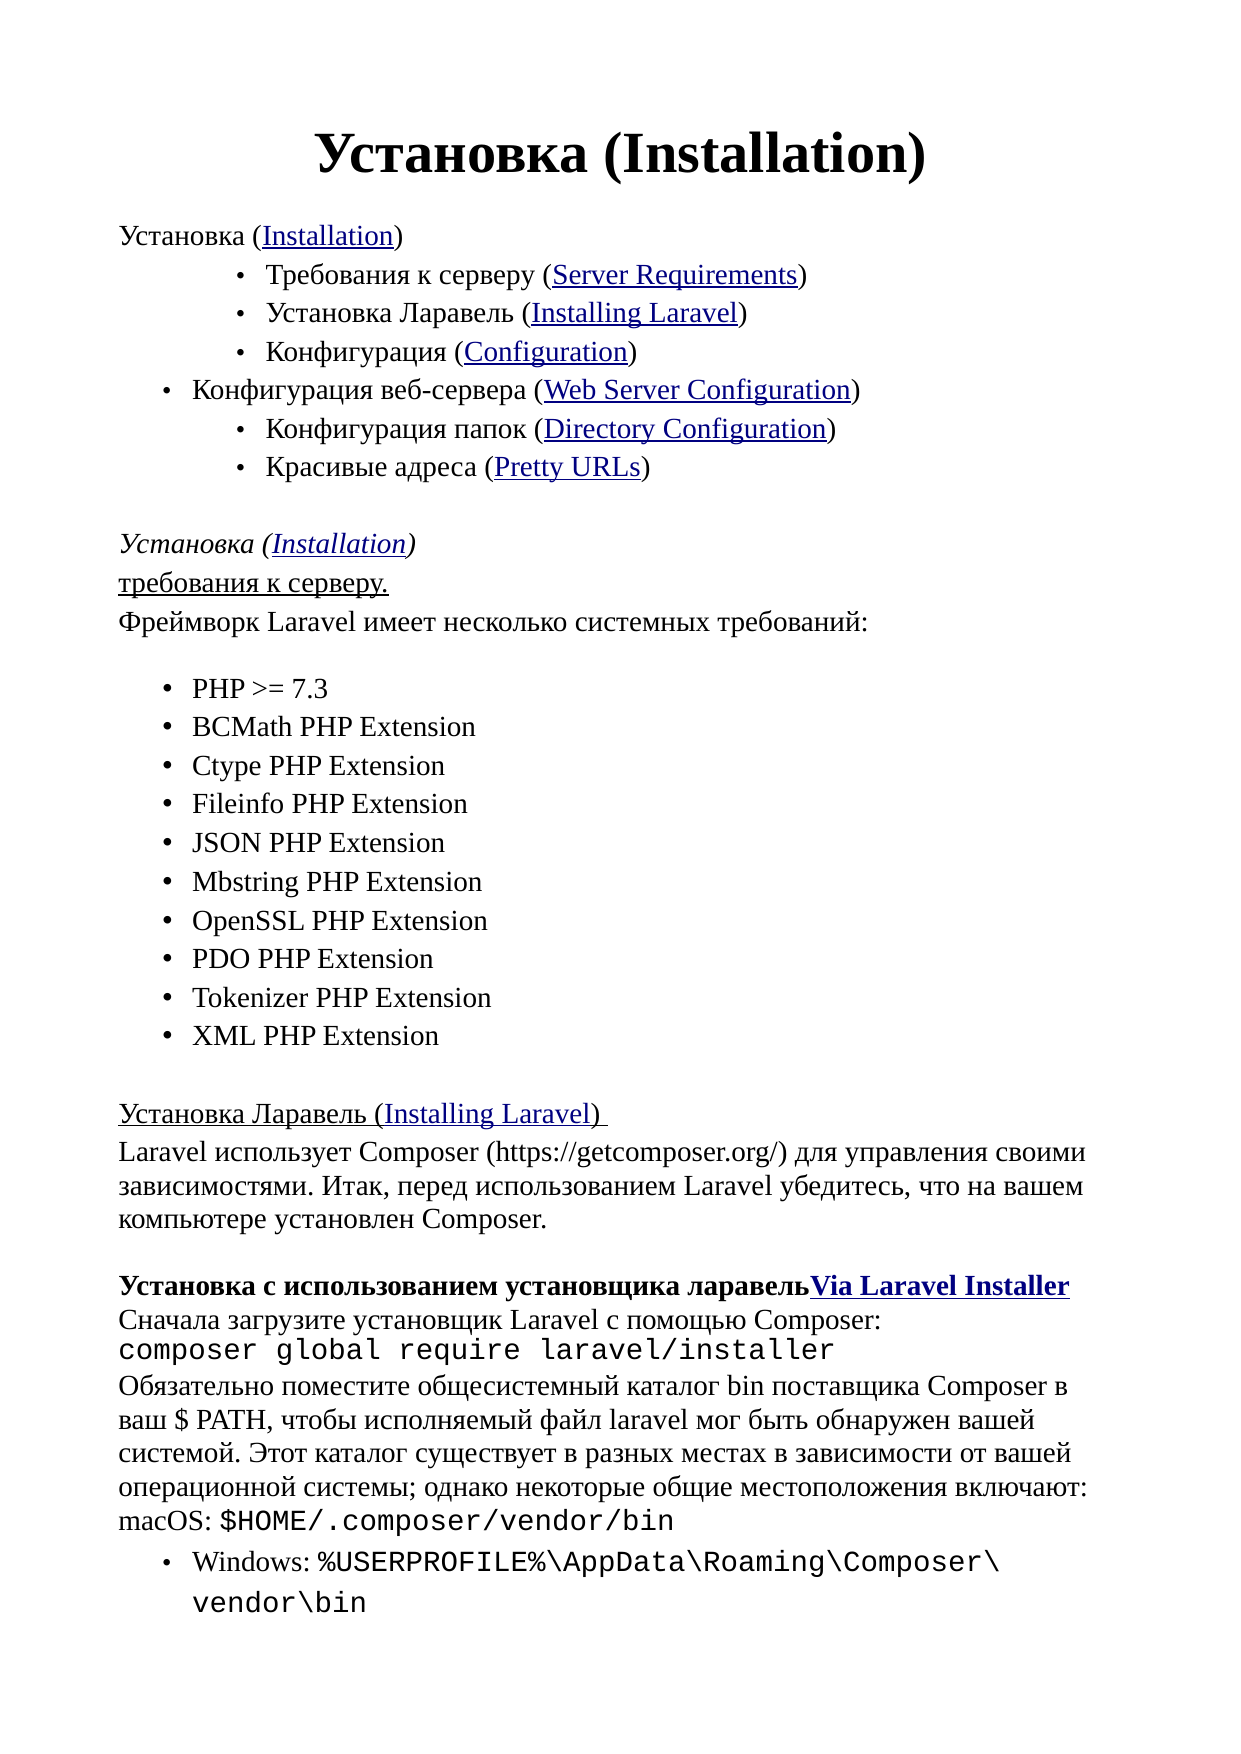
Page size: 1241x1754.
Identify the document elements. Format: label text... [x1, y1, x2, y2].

text Установка (Installation) [118, 218, 1122, 252]
list Windows: %USERPROFILE%\AppData\Roaming\Composer\vendor\bin [162, 1544, 1122, 1621]
list Красивые адреса (Pretty URLs) [236, 449, 1122, 483]
text macOS: $HOME/.composer/vendor/bin [118, 1503, 1122, 1539]
text Сначала загрузите установщик Laravel с помощью Composer: [118, 1302, 1122, 1336]
text требования к серверу. [118, 565, 1122, 599]
text Laravel использует Composer (https://getcomposer.org/) для управления своими зависимостями. Итак, перед использованием Laravel убедитесь, что на вашем компьютере установлен Composer. [118, 1134, 1122, 1235]
list JSON PHP Extension [162, 825, 1122, 859]
list Mbstring PHP Extension [162, 864, 1122, 898]
text Обязательно поместите общесистемный каталог bin поставщика Composer в ваш $ PATH, чтобы исполняемый файл laravel мог быть обнаружен вашей системой. Этот каталог существует в разных местах в зависимости от вашей операционной системы; однако некоторые общие местоположения включают: [118, 1368, 1122, 1503]
list PHP >= 7.3 [162, 671, 1122, 704]
list PDO PHP Extension [162, 941, 1122, 975]
list Fileinfo PHP Extension [162, 787, 1122, 820]
text Установка (Installation) [118, 527, 1122, 560]
list Установка Ларавель (Installing Laravel) [236, 295, 1122, 329]
list Конфигурация (Configuration) [236, 334, 1122, 367]
text Установка (Installation) [118, 118, 1122, 185]
list Требования к серверу (Server Requirements) [236, 257, 1122, 290]
list Tokenizer PHP Extension [162, 980, 1122, 1013]
text Установка Ларавель (Installing Laravel) [118, 1096, 1122, 1129]
list XML PHP Extension [162, 1018, 1122, 1052]
subtitle Установка с использованием установщика ларавельVia Laravel Installer [118, 1268, 1122, 1302]
text composer global require laravel/installer [118, 1336, 1122, 1368]
text Фреймворк Laravel имеет несколько системных требований: [118, 604, 1122, 671]
list BCMath PHP Extension [162, 709, 1122, 743]
list Конфигурация папок (Directory Configuration) [236, 411, 1122, 444]
list OpenSSL PHP Extension [162, 903, 1122, 936]
list Ctype PHP Extension [162, 748, 1122, 782]
list Конфигурация веб-сервера (Web Server Configuration) [162, 372, 1122, 406]
